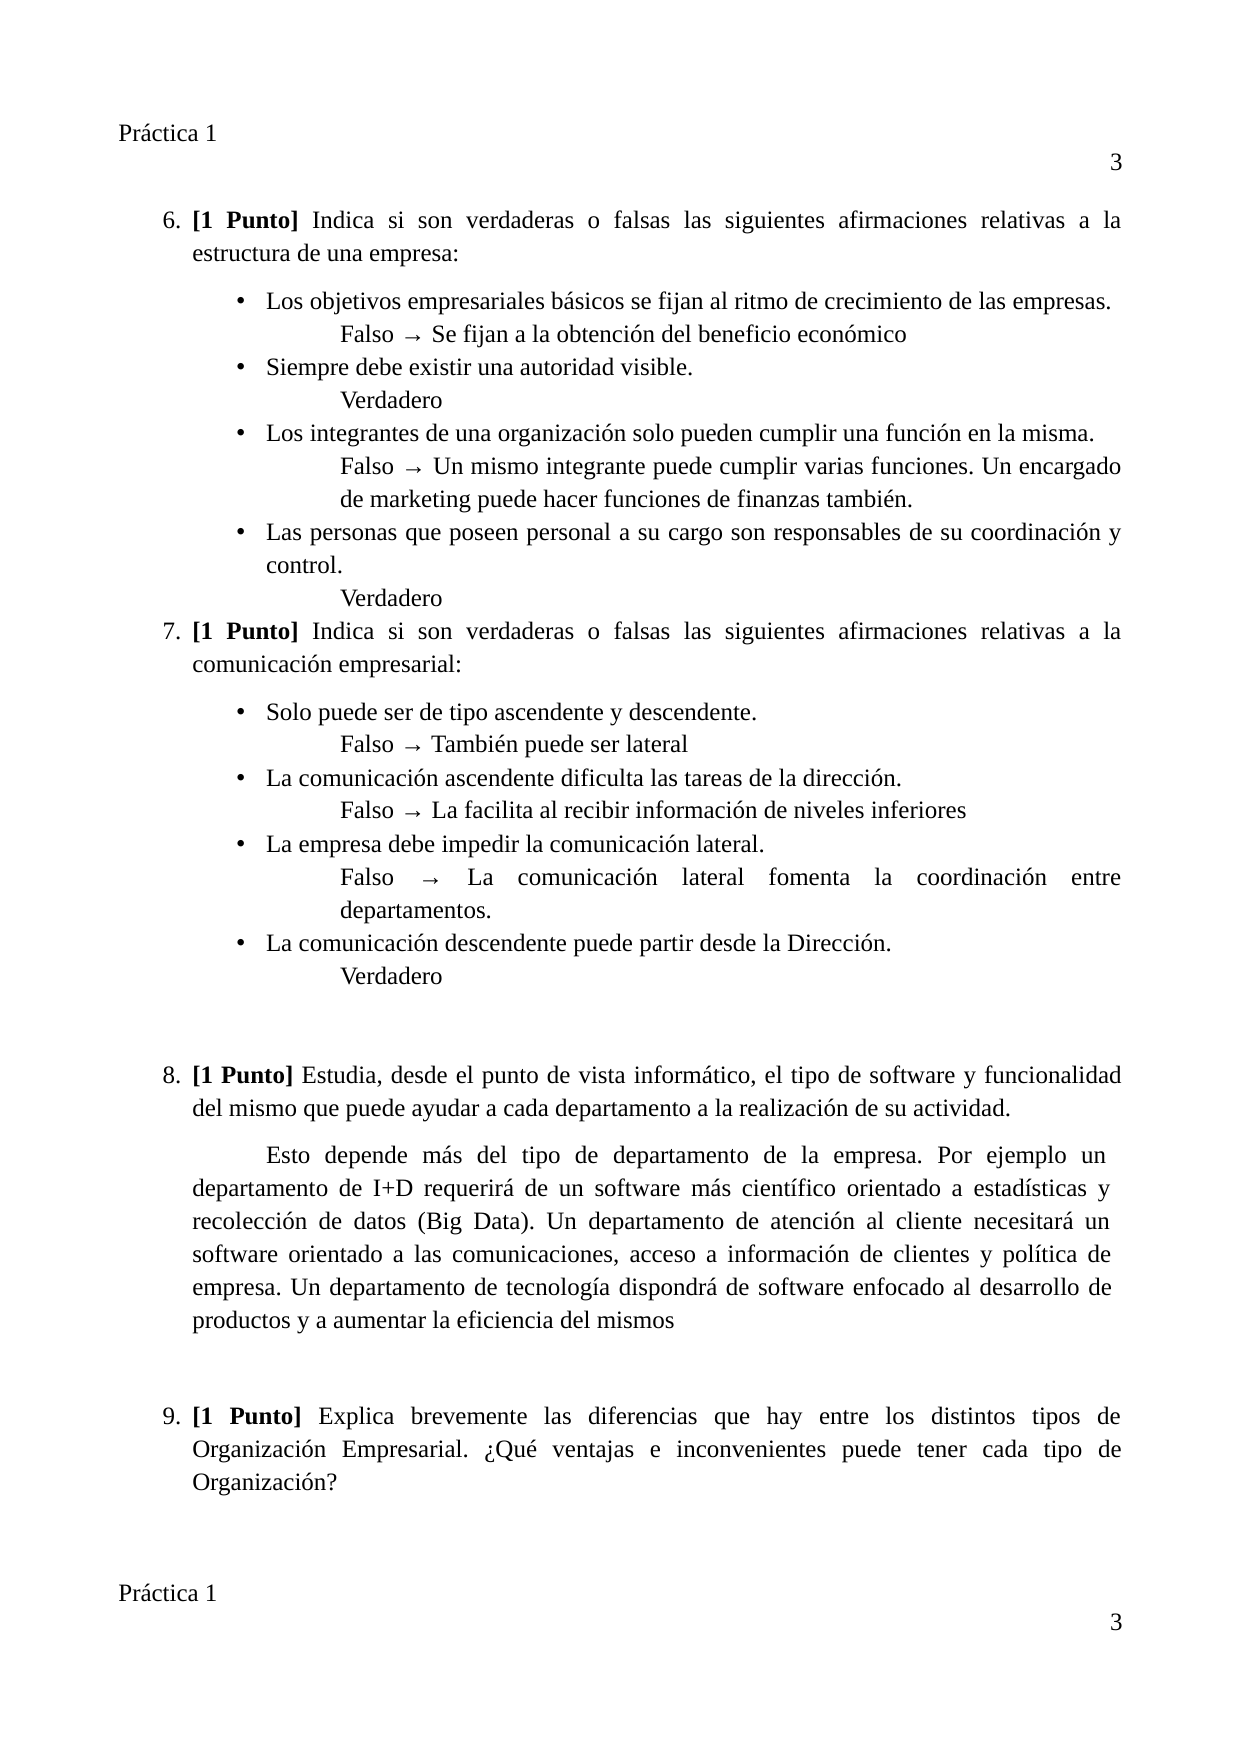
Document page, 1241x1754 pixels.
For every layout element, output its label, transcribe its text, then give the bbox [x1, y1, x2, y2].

list Falso → La comunicación lateral fomenta la coordinación entre departamentos. [310, 862, 1122, 923]
list [1 Punto] Indica si son verdaderas o falsas las siguientes afirmaciones relativas a la comunicación empresarial: [162, 616, 1122, 678]
list [1 Punto] Explica brevemente las diferencias que hay entre los distintos tipos de Organización Empresarial. ¿Qué ventajas e inconvenientes puede tener cada tipo de Organización? [162, 1401, 1122, 1496]
list Solo puede ser de tipo ascendente y descendente. [236, 697, 1122, 725]
list [1 Punto] Estudia, desde el punto de vista informático, el tipo de software y funcionalidad del mismo que puede ayudar a cada departamento a la realización de su actividad. [162, 1060, 1122, 1122]
list La comunicación descendente puede partir desde la Dirección. [236, 928, 1122, 956]
list Falso → También puede ser lateral [310, 729, 1122, 758]
list La comunicación ascendente dificulta las tareas de la dirección. [236, 763, 1122, 791]
list Verdadero [310, 583, 1122, 612]
list Verdadero [310, 961, 1122, 989]
list Los objetivos empresariales básicos se fijan al ritmo de crecimiento de las empresas. [236, 286, 1122, 314]
list Verdadero [310, 385, 1122, 413]
list Siempre debe existir una autoridad visible. [236, 352, 1122, 381]
list Falso → Un mismo integrante puede cumplir varias funciones. Un encargado de marketing puede hacer funciones de finanzas también. [310, 451, 1122, 513]
list Falso → Se fijan a la obtención del beneficio económico [310, 319, 1122, 347]
list Las personas que poseen personal a su cargo son responsables de su coordinación y control. [236, 517, 1122, 579]
text Esto depende más del tipo de departamento de la empresa. Por ejemplo un departamento de I+D requerirá de un software más científico orientado a estadísticas y recolección de datos (Big Data). Un departamento de atención al cliente necesitará un software orientado a las comunicaciones, acceso a información de clientes y política de empresa. Un departamento de tecnología dispondrá de software enfocado al desarrollo de productos y a aumentar la eficiencia del mismos [118, 1140, 1122, 1334]
list Falso → La facilita al recibir información de niveles inferiores [310, 796, 1122, 824]
list Los integrantes de una organización solo pueden cumplir una función en la misma. [236, 418, 1122, 447]
list La empresa debe impedir la comunicación lateral. [236, 829, 1122, 857]
list [1 Punto] Indica si son verdaderas o falsas las siguientes afirmaciones relativas a la estructura de una empresa: [162, 205, 1122, 267]
